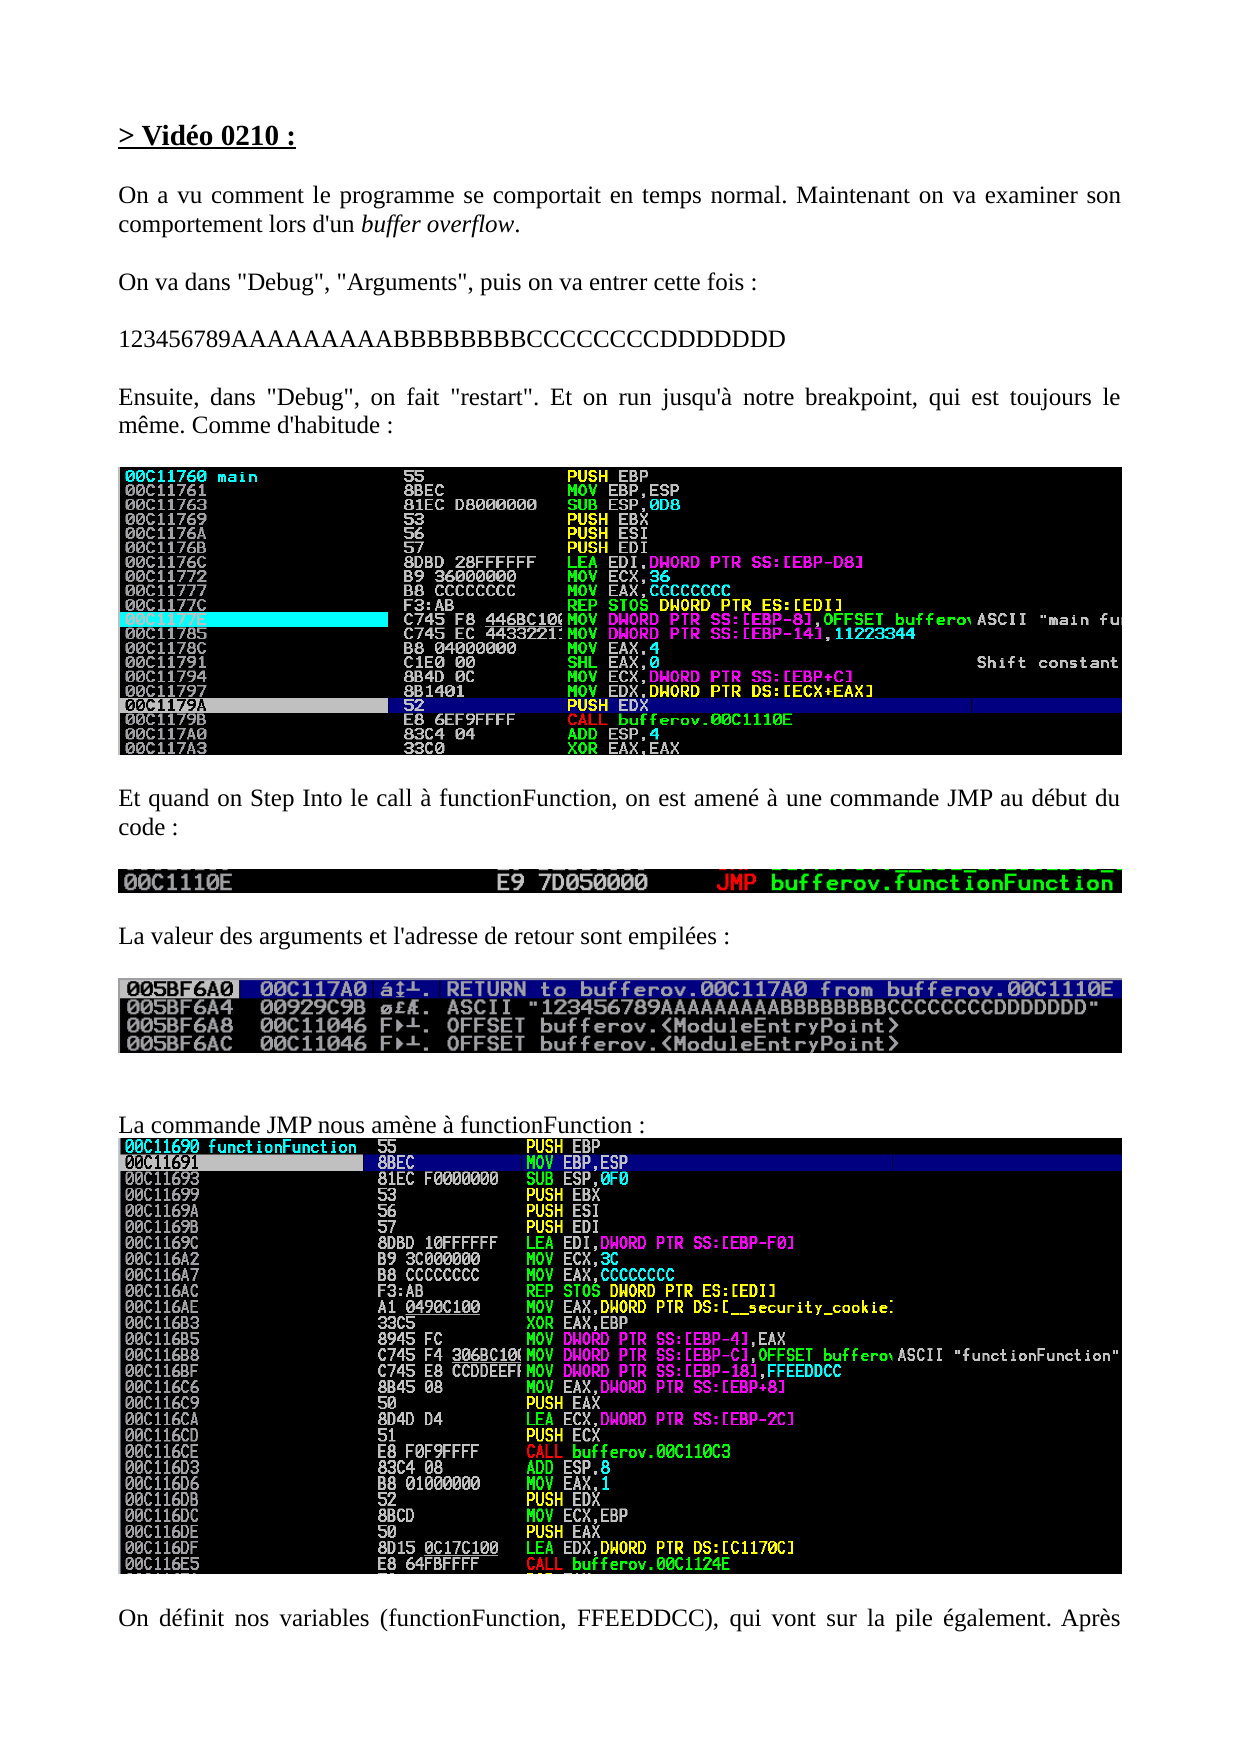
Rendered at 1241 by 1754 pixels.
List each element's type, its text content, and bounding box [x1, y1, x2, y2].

text On a vu comment le programme se comportait en temps normal. Maintenant on va examiner son comportement lors d'un buffer overflow. [118, 180, 1122, 238]
text On va dans "Debug", "Arguments", puis on va entrer cette fois : [118, 267, 1122, 295]
text La commande JMP nous amène à functionFunction : [118, 1110, 1122, 1138]
text Et quand on Step Into le call à functionFunction, on est amené à une commande JMP au début du code : [118, 783, 1122, 841]
text 123456789AAAAAAAAABBBBBBBBCCCCCCCCDDDDDDD [118, 324, 1122, 353]
text Ensuite, dans "Debug", on fait "restart". Et on run jusqu'à notre breakpoint, qui est toujours le même. Comme d'habitude : [118, 382, 1122, 439]
text La valeur des arguments et l'adresse de retour sont empilées : [118, 921, 1122, 950]
text On définit nos variables (functionFunction, FFEEDDCC), qui vont sur la pile également. Après [118, 1603, 1122, 1631]
text > Vidéo 0210 : [118, 118, 1122, 152]
